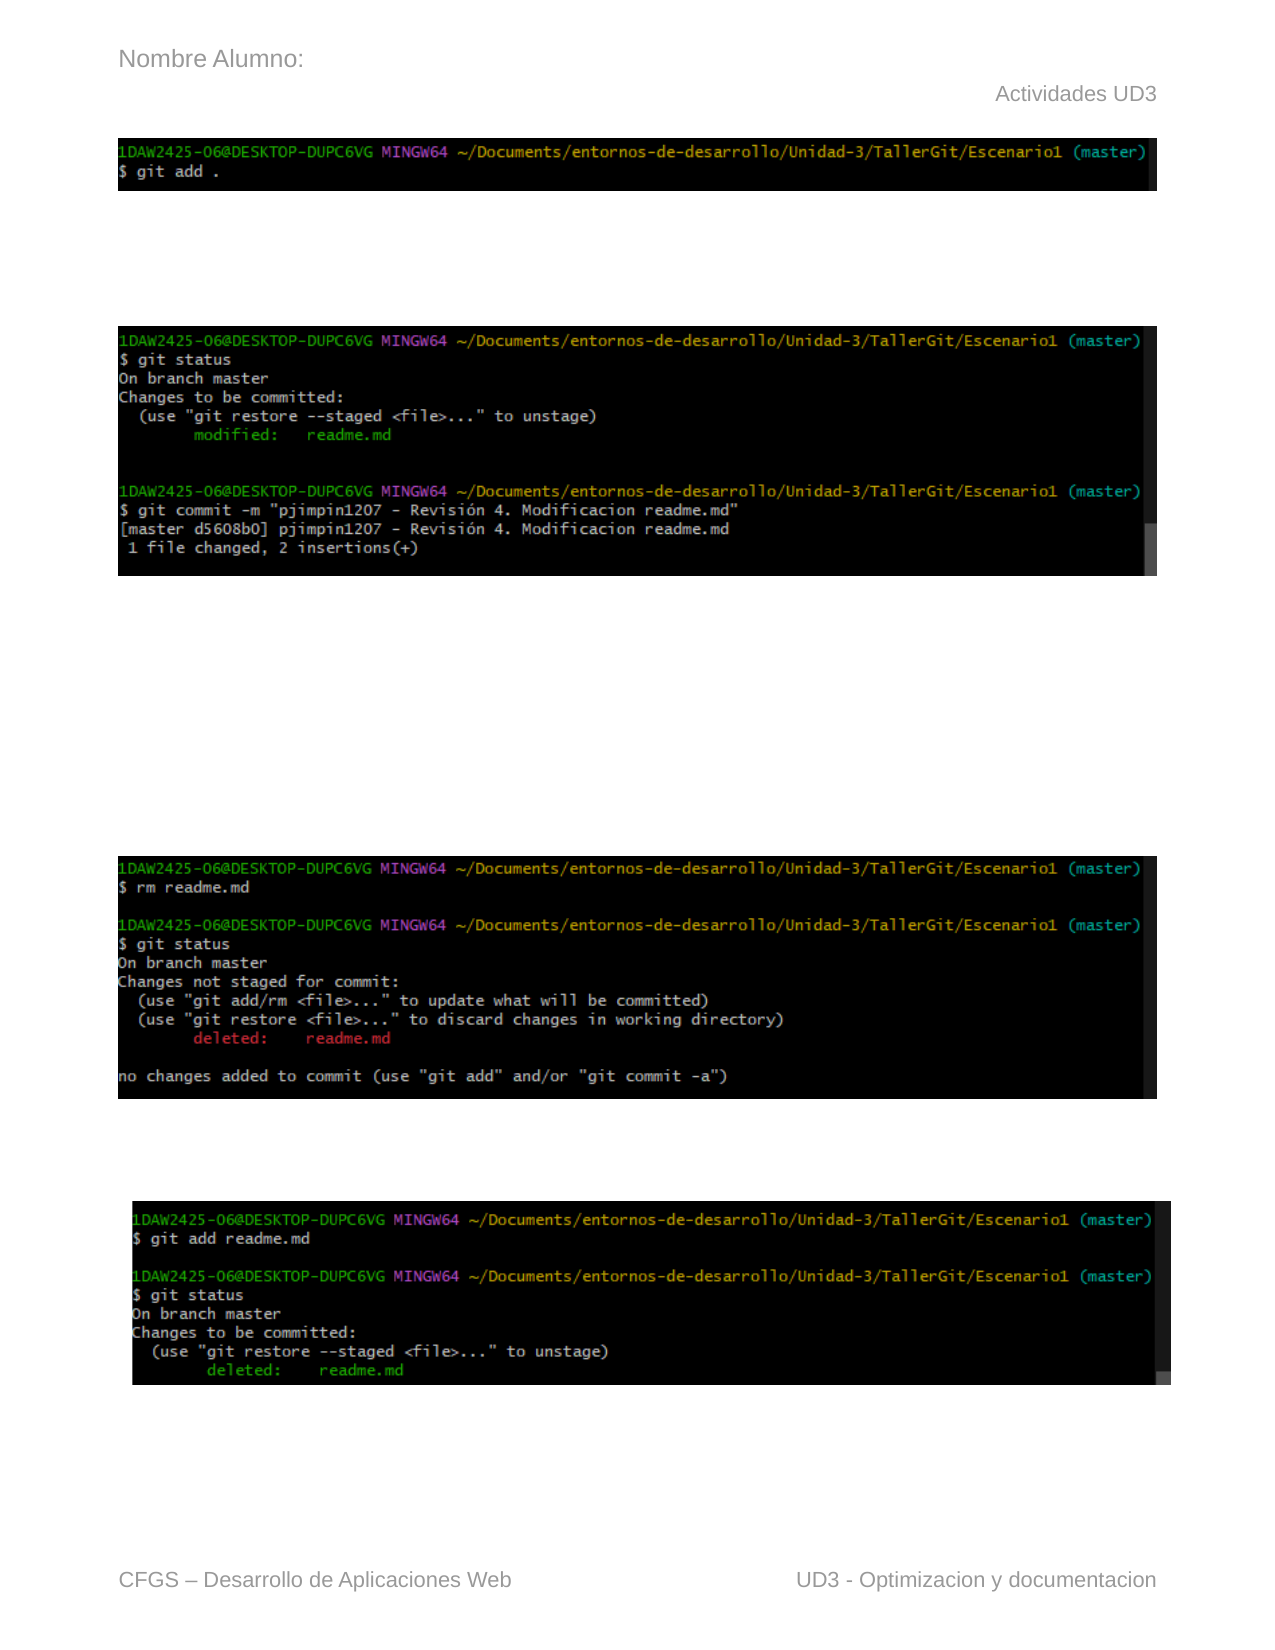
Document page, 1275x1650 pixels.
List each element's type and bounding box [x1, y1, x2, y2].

picture [118, 856, 1157, 1099]
picture [118, 138, 1157, 191]
picture [118, 326, 1157, 576]
picture [132, 1201, 1171, 1385]
